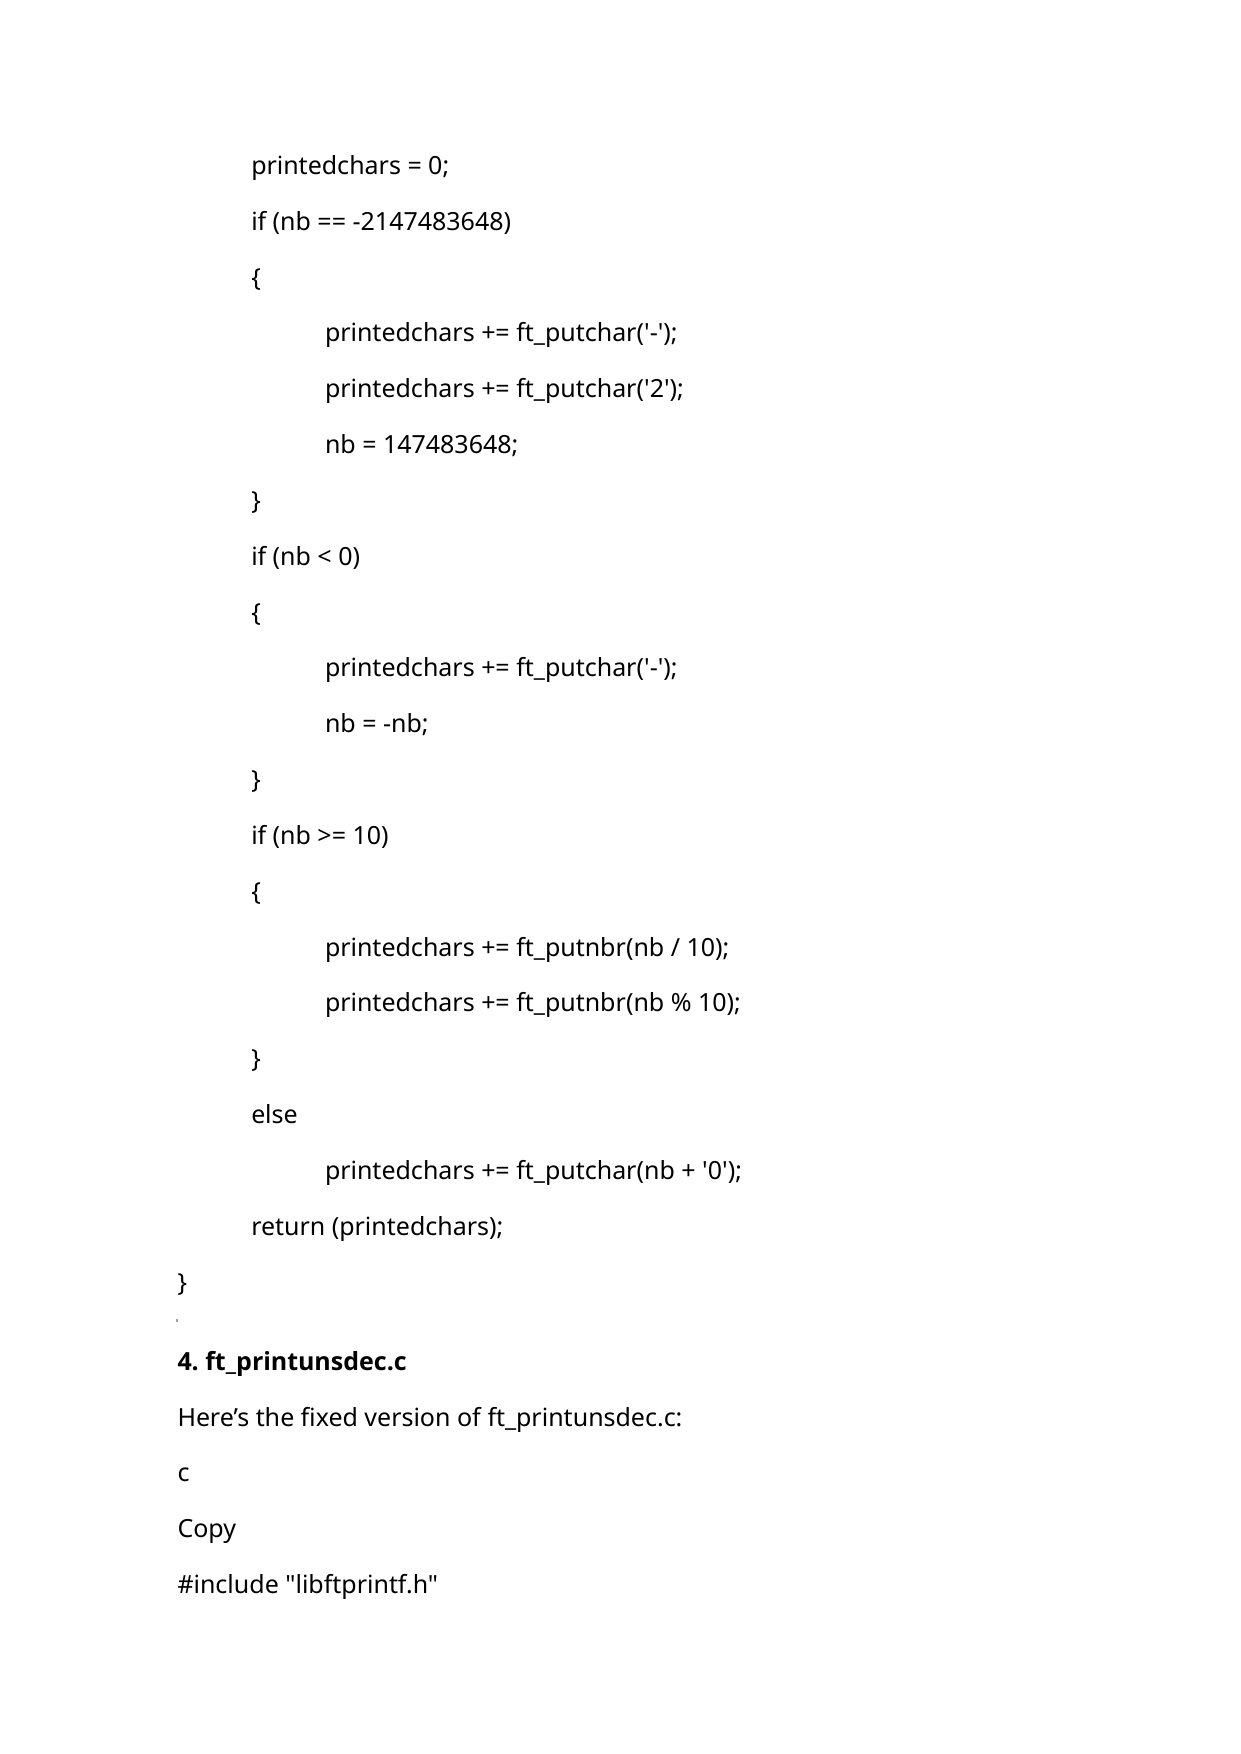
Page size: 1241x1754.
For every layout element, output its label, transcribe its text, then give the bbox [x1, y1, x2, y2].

text printedchars += ft_putchar('-'); [177, 650, 1063, 684]
text printedchars += ft_putnbr(nb / 10); [177, 929, 1063, 963]
text #include "libftprintf.h" [177, 1567, 1063, 1601]
text } [177, 483, 1063, 517]
text 4. ft_printunsdec.c [177, 1343, 1063, 1377]
text printedchars += ft_putnbr(nb % 10); [177, 985, 1063, 1019]
text if (nb == -2147483648) [177, 203, 1063, 237]
text Here’s the fixed version of ft_printunsdec.c: [177, 1399, 1063, 1433]
text } [177, 1041, 1063, 1075]
text if (nb >= 10) [177, 818, 1063, 852]
text c [177, 1455, 1063, 1489]
text { [177, 594, 1063, 628]
text printedchars = 0; [177, 148, 1063, 182]
text printedchars += ft_putchar('-'); [177, 315, 1063, 349]
text { [177, 873, 1063, 907]
text nb = 147483648; [177, 427, 1063, 461]
text printedchars += ft_putchar('2'); [177, 371, 1063, 405]
text else [177, 1097, 1063, 1131]
text nb = -nb; [177, 706, 1063, 740]
text } [177, 762, 1063, 796]
text { [177, 259, 1063, 293]
text if (nb < 0) [177, 538, 1063, 572]
text } [177, 1264, 1063, 1298]
text Copy [177, 1511, 1063, 1545]
text printedchars += ft_putchar(nb + '0'); [177, 1153, 1063, 1187]
text return (printedchars); [177, 1208, 1063, 1242]
